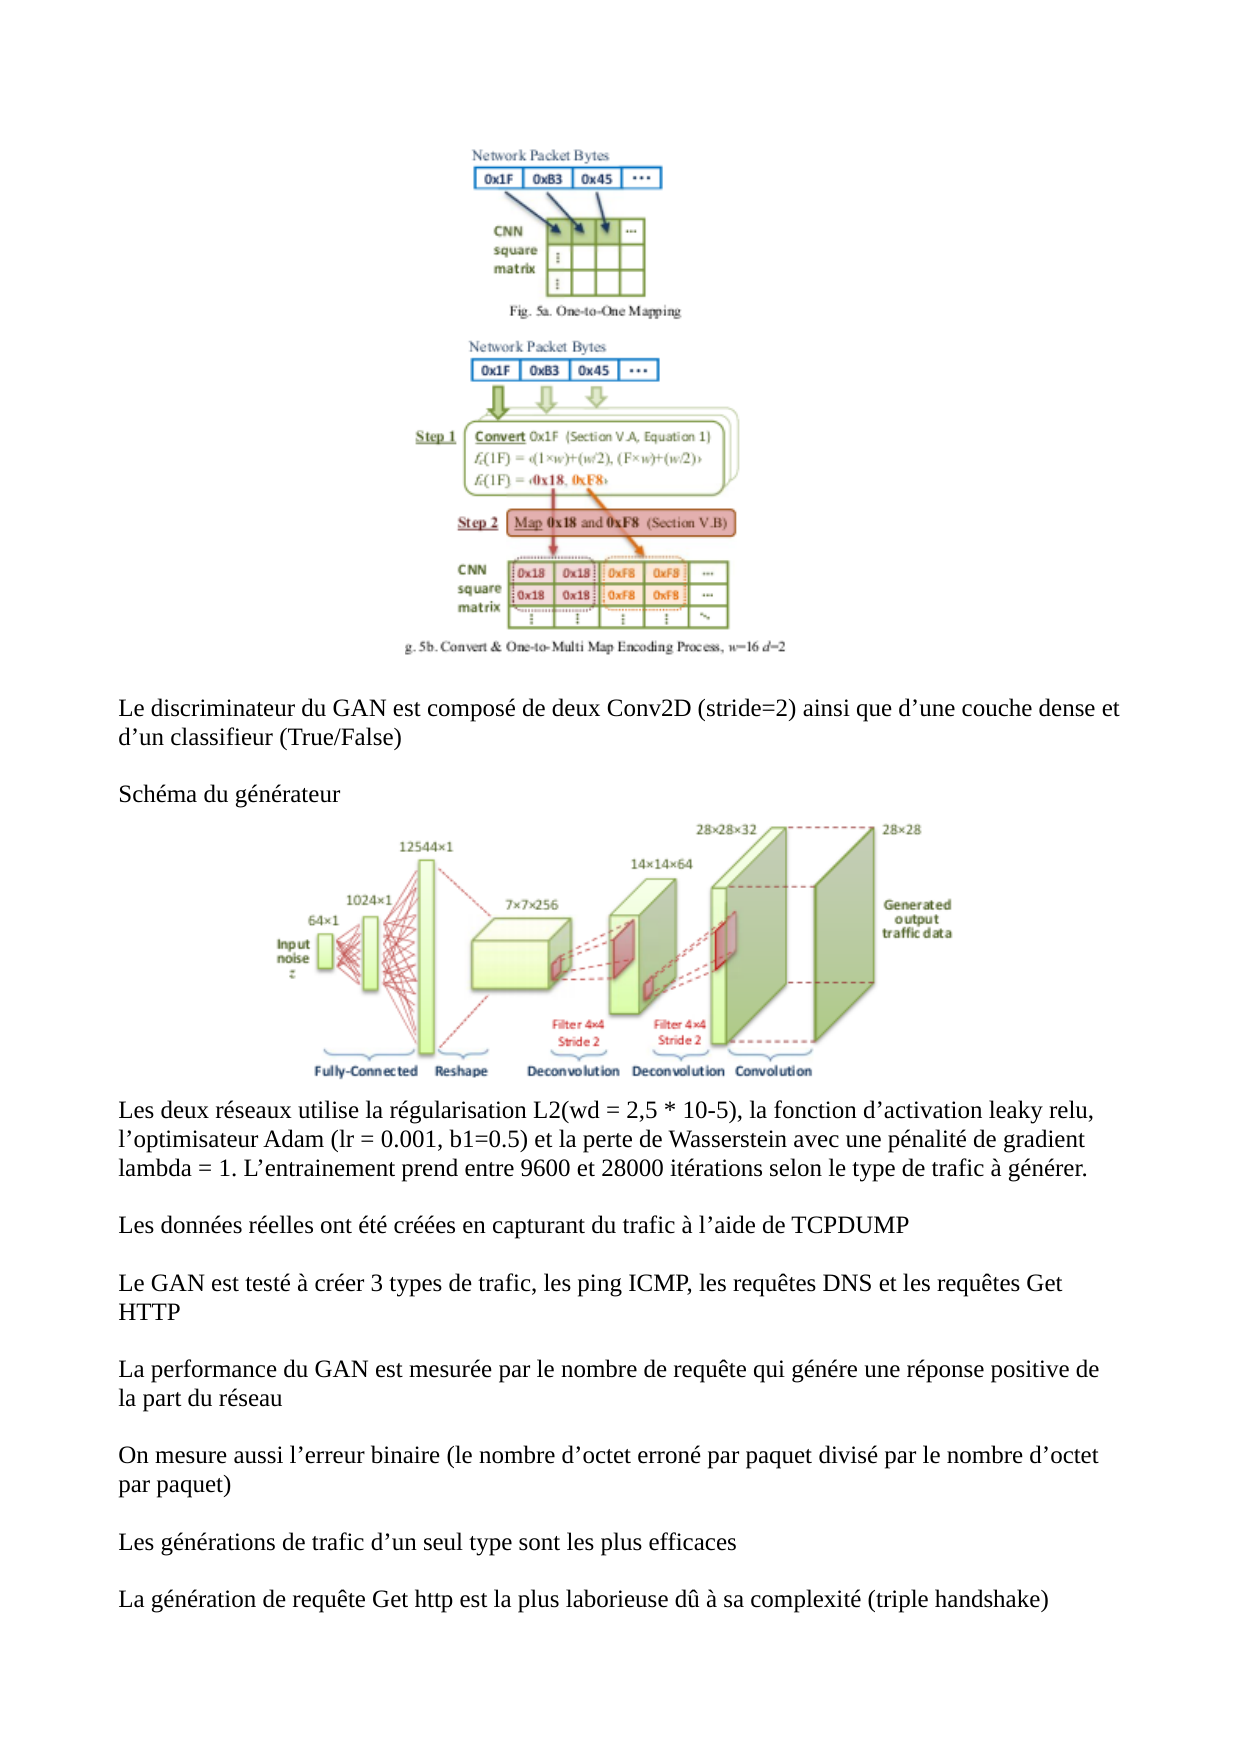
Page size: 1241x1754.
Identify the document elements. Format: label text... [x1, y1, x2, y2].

text Les générations de trafic d’un seul type sont les plus efficaces [118, 1527, 1122, 1556]
picture [274, 808, 967, 1084]
text On mesure aussi l’erreur binaire (le nombre d’octet erroné par paquet divisé par le nombre d’octet par paquet) [118, 1441, 1122, 1498]
text Schéma du générateur [118, 779, 1122, 808]
text Le GAN est testé à créer 3 types de trafic, les ping ICMP, les requêtes DNS et les requêtes Get HTTP [118, 1268, 1122, 1326]
picture [405, 146, 799, 661]
text Les deux réseaux utilise la régularisation L2(wd = 2,5 * 10-5), la fonction d’activation leaky relu, l’optimisateur Adam (lr = 0.001, b1=0.5) et la perte de Wasserstein avec une pénalité de gradient lambda = 1. L’entrainement prend entre 9600 et 28000 itérations selon le type de trafic à générer. [118, 1096, 1122, 1182]
text Les données réelles ont été créées en capturant du trafic à l’aide de TCPDUMP [118, 1211, 1122, 1239]
text La performance du GAN est mesurée par le nombre de requête qui génére une réponse positive de la part du réseau [118, 1354, 1122, 1412]
text La génération de requête Get http est la plus laborieuse dû à sa complexité (triple handshake) [118, 1584, 1122, 1613]
text Le discriminateur du GAN est composé de deux Conv2D (stride=2) ainsi que d’une couche dense et d’un classifieur (True/False) [118, 693, 1122, 751]
